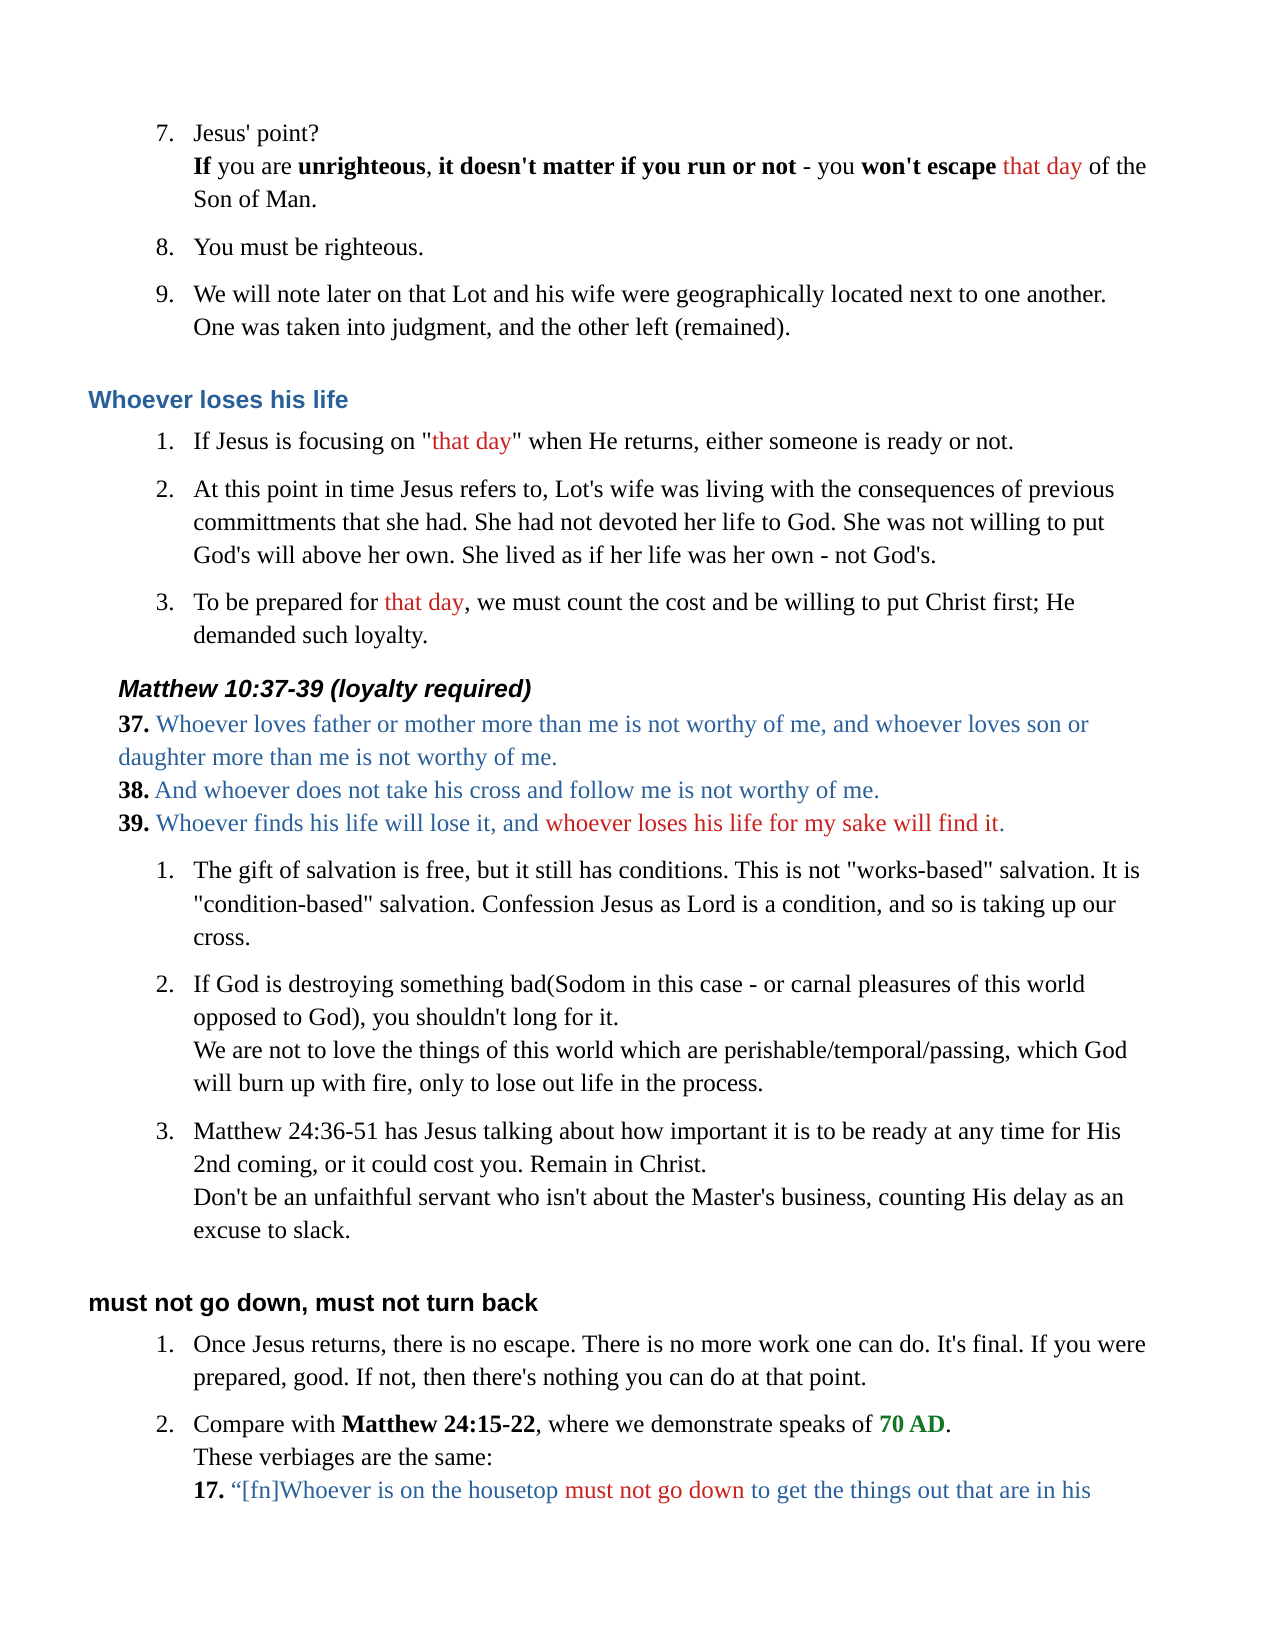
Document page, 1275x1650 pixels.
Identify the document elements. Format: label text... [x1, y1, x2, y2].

list At this point in time Jesus refers to, Lot's wife was living with the consequences of previous committments that she had. She had not devoted her life to God. She was not willing to put God's will above her own. She lived as if her life was her own - not God's. [156, 474, 1157, 568]
subtitle Matthew 10:37-39 (loyalty required) [118, 674, 1157, 703]
text 37. Whoever loves father or mother more than me is not worthy of me, and whoever loves son or daughter more than me is not worthy of me. 38. And whoever does not take his cross and follow me is not worthy of me. 39. Whoever finds his life will lose it, and whoever loses his life for my sake will find it. [118, 709, 1157, 837]
list Once Jesus returns, there is no escape. There is no more work one can do. It's final. If you were prepared, good. If not, then there's nothing you can do at that point. [156, 1329, 1157, 1390]
list If God is destroying something bad(Sodom in this case - or carnal pleasures of this world opposed to God), you shouldn't long for it. We are not to love the things of this world which are perishable/temporal/passing, which God will burn up with fire, only to lose out life in the process. [156, 969, 1157, 1097]
list Jesus' point? If you are unrighteous, it doesn't matter if you run or not - you won't escape that day of the Son of Man. [156, 118, 1157, 213]
subtitle must not go down, must not turn back [88, 1288, 1157, 1316]
subtitle Whoever loses his life [88, 385, 1157, 413]
list If Jesus is focusing on "that day" when He returns, either someone is ready or not. [156, 426, 1157, 455]
list The gift of salvation is free, but it still has conditions. This is not "works-based" salvation. It is "condition-based" salvation. Confession Jesus as Lord is a condition, and so is taking up our cross. [156, 856, 1157, 950]
list You must be righteous. [156, 232, 1157, 261]
list Compare with Matthew 24:15-22, where we demonstrate speaks of 70 AD. These verbiages are the same: 17. “[fn]Whoever is on the housetop must not go down to get the things out that are in his [156, 1409, 1157, 1504]
list Matthew 24:36-51 has Jesus talking about how important it is to be ready at any time for His 2nd coming, or it could cost you. Remain in Christ. Don't be an unfaithful servant who isn't about the Master's business, counting His delay as an excuse to slack. [156, 1116, 1157, 1244]
list To be prepared for that day, we must count the cost and be willing to put Christ first; He demanded such loyalty. [156, 587, 1157, 649]
list We will note later on that Lot and his wife were geographically located next to one another. One was taken into judgment, and the other left (remained). [156, 279, 1157, 341]
